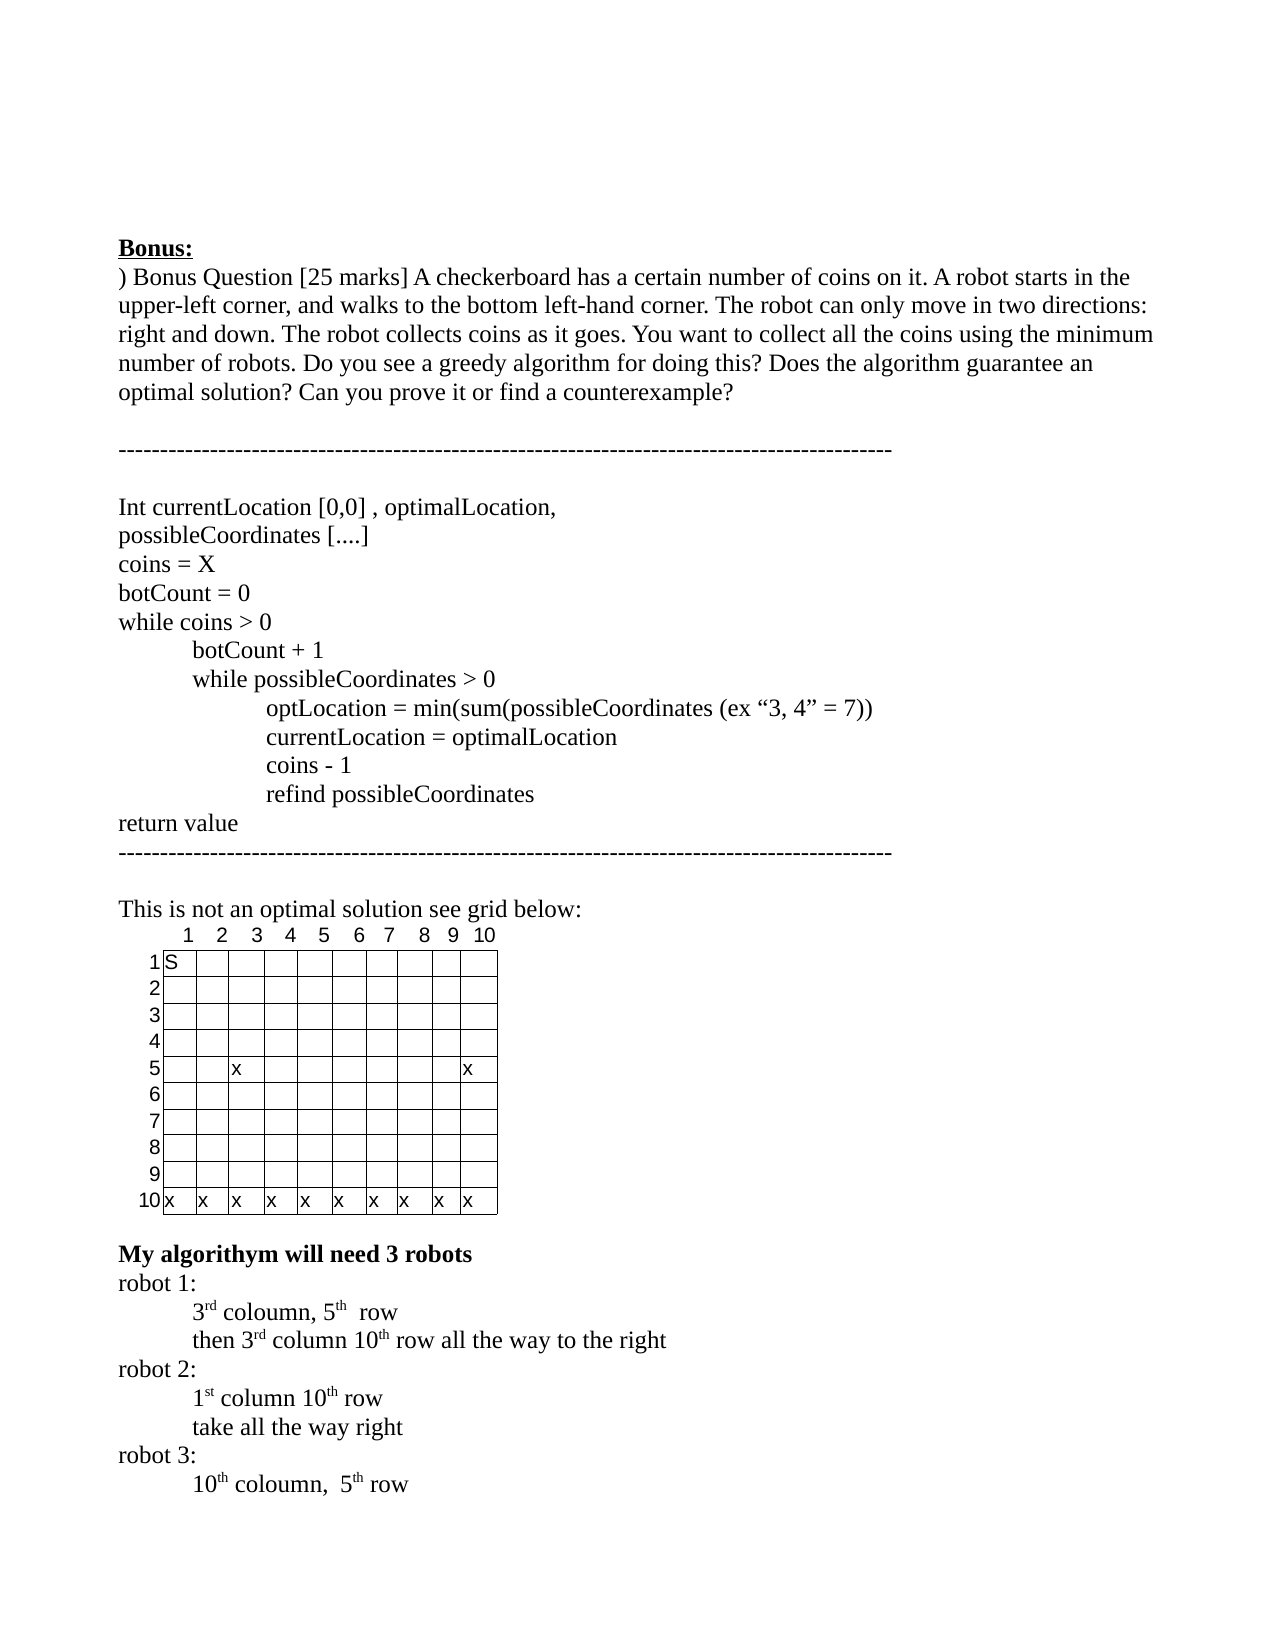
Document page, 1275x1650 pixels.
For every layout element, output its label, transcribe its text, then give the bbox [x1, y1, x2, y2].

text botCount = 0 [118, 578, 1157, 607]
text refind possibleCoordinates [118, 779, 1157, 808]
text Bonus: [118, 233, 1157, 262]
text 10th coloumn, 5th row [118, 1469, 1157, 1498]
text robot 3: [118, 1441, 1157, 1469]
text while coins > 0 [118, 607, 1157, 636]
text ) Bonus Question [25 marks] A checkerboard has a certain number of coins on it. A robot starts in the upper-left corner, and walks to the bottom left-hand corner. The robot can only move in two directions: right and down. The robot collects coins as it goes. You want to collect all the coins using the minimum number of robots. Do you see a greedy algorithm for doing this? Does the algorithm guarantee an optimal solution? Can you prove it or find a counterexample? [118, 262, 1157, 406]
text --------------------------------------------------------------------------------------------- [118, 837, 1157, 866]
text This is not an optimal solution see grid below: [118, 894, 1157, 923]
text take all the way right [118, 1412, 1157, 1441]
text possibleCoordinates [....] [118, 521, 1157, 549]
text then 3rd column 10th row all the way to the right [118, 1326, 1157, 1354]
text coins = X [118, 549, 1157, 578]
text robot 1: [118, 1268, 1157, 1297]
text My algorithym will need 3 robots [118, 1239, 1157, 1268]
text coins - 1 [118, 751, 1157, 779]
text return value [118, 808, 1157, 837]
text robot 2: [118, 1354, 1157, 1383]
text Int currentLocation [0,0] , optimalLocation, [118, 492, 1157, 521]
text optLocation = min(sum(possibleCoordinates (ex “3, 4” = 7)) [118, 693, 1157, 722]
text botCount + 1 [118, 636, 1157, 664]
text currentLocation = optimalLocation [118, 722, 1157, 751]
text --------------------------------------------------------------------------------------------- [118, 434, 1157, 463]
text 1st column 10th row [118, 1383, 1157, 1412]
text while possibleCoordinates > 0 [118, 664, 1157, 693]
text 3rd coloumn, 5th row [118, 1297, 1157, 1326]
